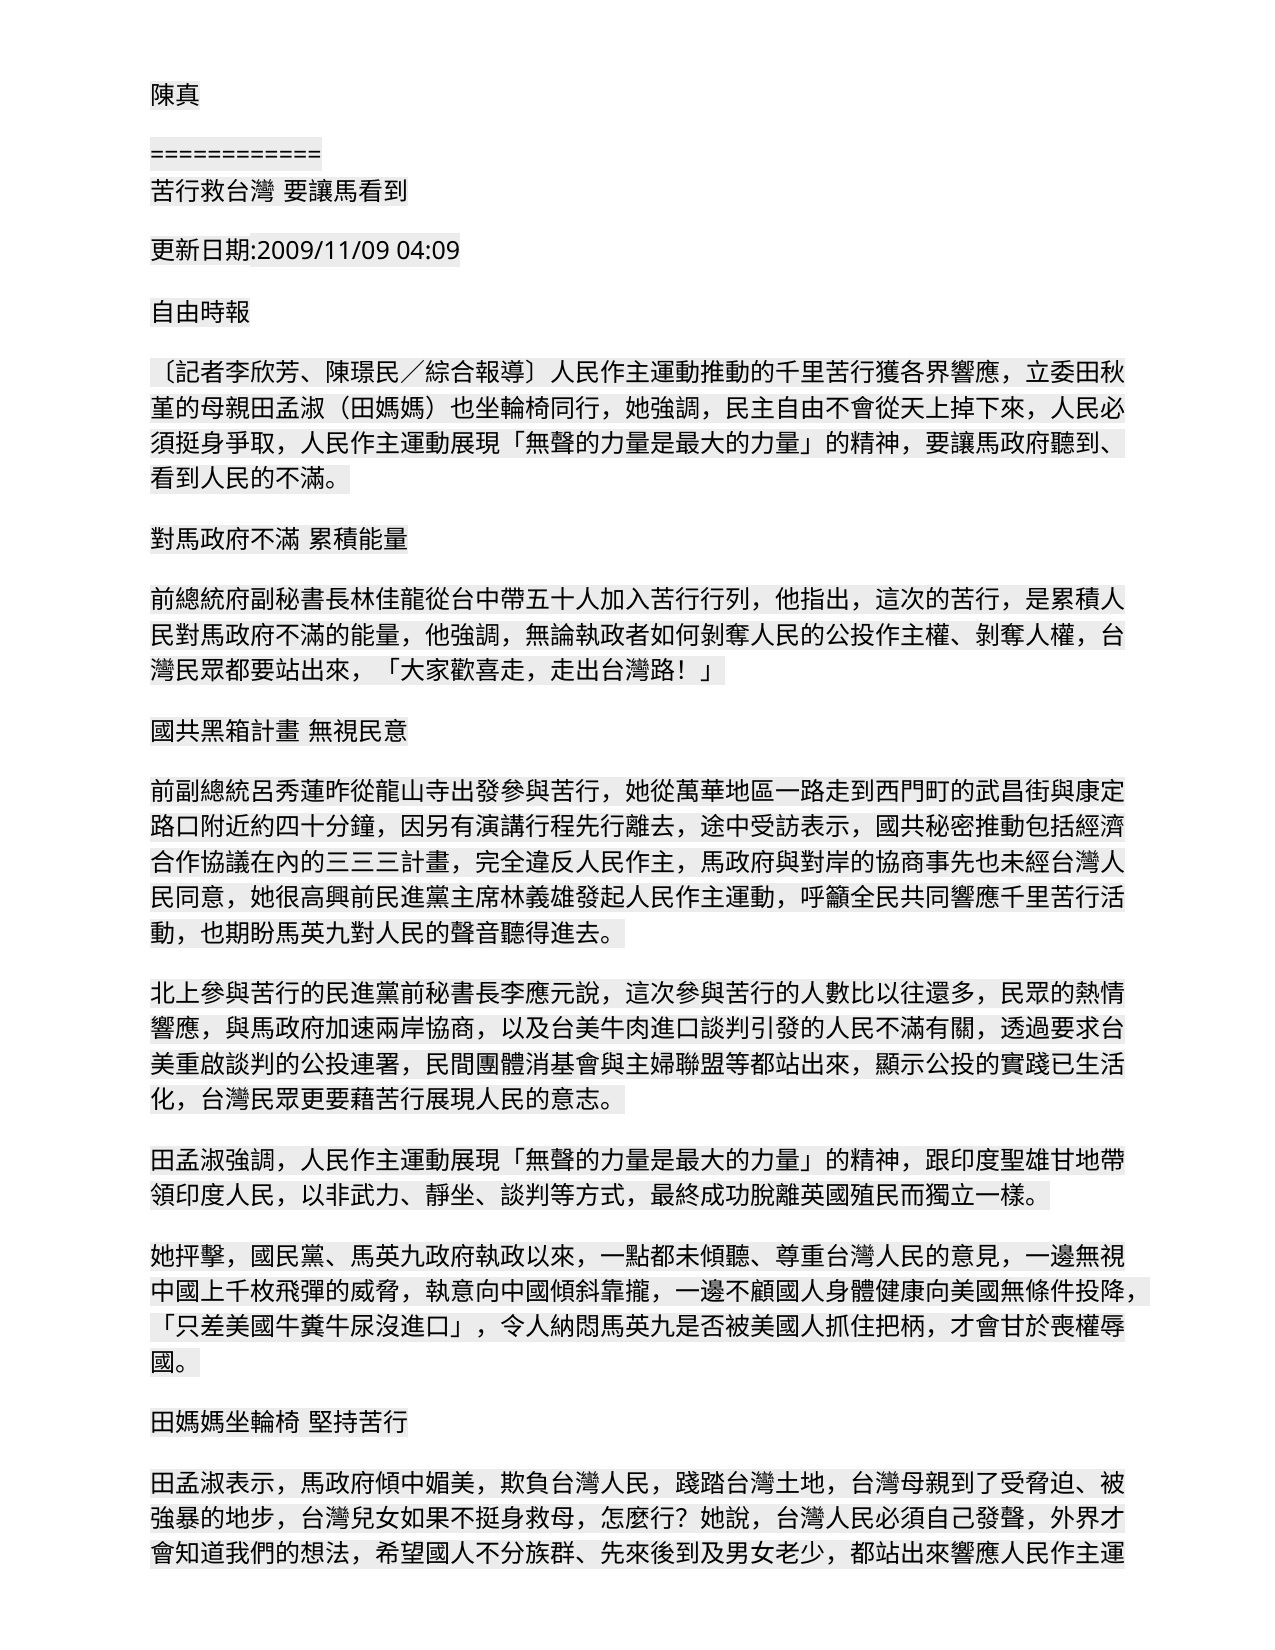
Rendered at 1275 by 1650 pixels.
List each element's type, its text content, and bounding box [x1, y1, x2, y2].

text 她抨擊，國民黨、馬英九政府執政以來，一點都未傾聽、尊重台灣人民的意見，一邊無視中國上千枚飛彈的威脅，執意向中國傾斜靠攏，一邊不顧國人身體健康向美國無條件投降，「只差美國牛糞牛尿沒進口」，令人納悶馬英九是否被美國人抓住把柄，才會甘於喪權辱國。 [150, 1235, 1125, 1377]
text ============ 苦行救台灣 要讓馬看到 [150, 135, 1125, 206]
text 田孟淑表示，馬政府傾中媚美，欺負台灣人民，踐踏台灣土地，台灣母親到了受脅迫、被強暴的地步，台灣兒女如果不挺身救母，怎麼行？她說，台灣人民必須自己發聲，外界才會知道我們的想法，希望國人不分族群、先來後到及男女老少，都站出來響應人民作主運 [150, 1462, 1125, 1569]
text 陳真 [150, 75, 1125, 110]
text 更新日期:2009/11/09 04:09 [150, 231, 1125, 267]
text 田媽媽坐輪椅 堅持苦行 [150, 1402, 1125, 1437]
text 對馬政府不滿 累積能量 [150, 519, 1125, 554]
text 〔記者李欣芳、陳璟民／綜合報導〕人民作主運動推動的千里苦行獲各界響應，立委田秋堇的母親田孟淑（田媽媽）也坐輪椅同行，她強調，民主自由不會從天上掉下來，人民必須挺身爭取，人民作主運動展現「無聲的力量是最大的力量」的精神，要讓馬政府聽到、看到人民的不滿。 [150, 352, 1125, 494]
text 前副總統呂秀蓮昨從龍山寺出發參與苦行，她從萬華地區一路走到西門町的武昌街與康定路口附近約四十分鐘，因另有演講行程先行離去，途中受訪表示，國共秘密推動包括經濟合作協議在內的三三三計畫，完全違反人民作主，馬政府與對岸的協商事先也未經台灣人民同意，她很高興前民進黨主席林義雄發起人民作主運動，呼籲全民共同響應千里苦行活動，也期盼馬英九對人民的聲音聽得進去。 [150, 771, 1125, 948]
text 國共黑箱計畫 無視民意 [150, 710, 1125, 746]
text 田孟淑強調，人民作主運動展現「無聲的力量是最大的力量」的精神，跟印度聖雄甘地帶領印度人民，以非武力、靜坐、談判等方式，最終成功脫離英國殖民而獨立一樣。 [150, 1139, 1125, 1210]
text 自由時報 [150, 292, 1125, 327]
text 前總統府副秘書長林佳龍從台中帶五十人加入苦行行列，他指出，這次的苦行，是累積人民對馬政府不滿的能量，他強調，無論執政者如何剝奪人民的公投作主權、剝奪人權，台灣民眾都要站出來，「大家歡喜走，走出台灣路！」 [150, 579, 1125, 685]
text 北上參與苦行的民進黨前秘書長李應元說，這次參與苦行的人數比以往還多，民眾的熱情響應，與馬政府加速兩岸協商，以及台美牛肉進口談判引發的人民不滿有關，透過要求台美重啟談判的公投連署，民間團體消基會與主婦聯盟等都站出來，顯示公投的實踐已生活化，台灣民眾更要藉苦行展現人民的意志。 [150, 973, 1125, 1114]
